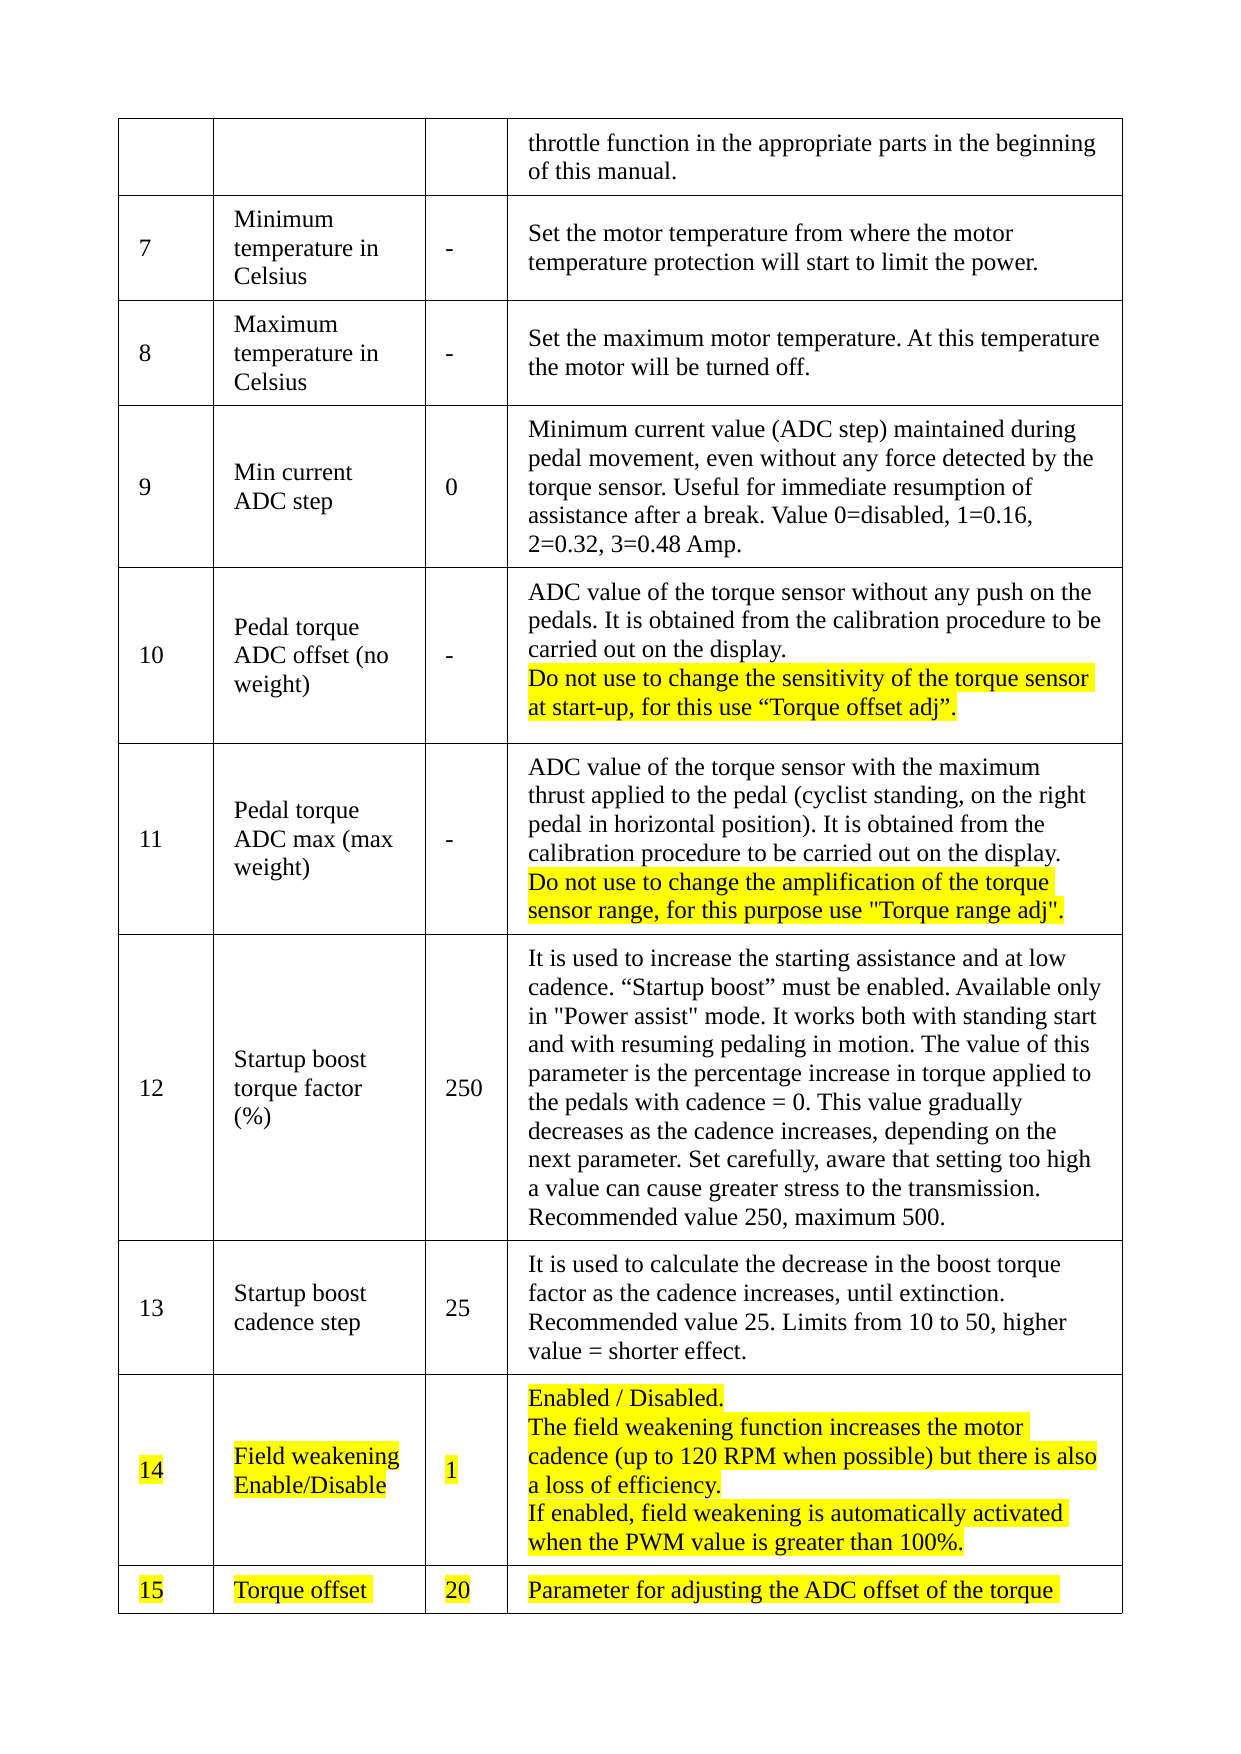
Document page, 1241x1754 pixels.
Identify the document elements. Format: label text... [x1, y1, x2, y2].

table_cell Minimum temperature in Celsius [214, 196, 425, 299]
table_cell - [426, 196, 507, 299]
table_cell 7 [119, 196, 213, 299]
table_cell Pedal torque ADC max (max weight) [214, 744, 425, 934]
table_cell Torque offset [214, 1566, 425, 1613]
table_cell Field weakening Enable/Disable [214, 1375, 425, 1565]
table_cell [426, 119, 507, 194]
table_cell It is used to calculate the decrease in the boost torque factor as the cadence increases, until extinction. Recommended value 25. Limits from 10 to 50, higher value = shorter effect. [508, 1241, 1122, 1374]
table_cell 25 [426, 1241, 507, 1374]
table_cell 9 [119, 406, 213, 567]
table_cell Enabled / Disabled. The field weakening function increases the motor cadence (up to 120 RPM when possible) but there is also a loss of efficiency. If enabled, field weakening is automatically activated when the PWM value is greater than 100%. [508, 1375, 1122, 1565]
table_cell - [426, 744, 507, 934]
table_cell Set the maximum motor temperature. At this temperature the motor will be turned off. [508, 301, 1122, 405]
table_cell 12 [119, 935, 213, 1240]
table_cell 20 [426, 1566, 507, 1613]
table_cell It is used to increase the starting assistance and at low cadence. “Startup boost” must be enabled. Available only in "Power assist" mode. It works both with standing start and with resuming pedaling in motion. The value of this parameter is the percentage increase in torque applied to the pedals with cadence = 0. This value gradually decreases as the cadence increases, depending on the next parameter. Set carefully, aware that setting too high a value can cause greater stress to the transmission. Recommended value 250, maximum 500. [508, 935, 1122, 1240]
table_cell Min current ADC step [214, 406, 425, 567]
table_cell Startup boost cadence step [214, 1241, 425, 1374]
table_cell [214, 119, 425, 194]
table_cell 8 [119, 301, 213, 405]
table_cell 15 [119, 1566, 213, 1613]
table_cell Set the motor temperature from where the motor temperature protection will start to limit the power. [508, 196, 1122, 299]
table_cell 10 [119, 568, 213, 742]
table_cell Parameter for adjusting the ADC offset of the torque [508, 1566, 1122, 1613]
table_cell 0 [426, 406, 507, 567]
table_cell throttle function in the appropriate parts in the beginning of this manual. [508, 119, 1122, 194]
table_cell ADC value of the torque sensor without any push on the pedals. It is obtained from the calibration procedure to be carried out on the display. Do not use to change the sensitivity of the torque sensor at start-up, for this use “Torque offset adj”. [508, 568, 1122, 742]
table_cell - [426, 568, 507, 742]
table_cell ADC value of the torque sensor with the maximum thrust applied to the pedal (cyclist standing, on the right pedal in horizontal position). It is obtained from the calibration procedure to be carried out on the display. Do not use to change the amplification of the torque sensor range, for this purpose use "Torque range adj". [508, 744, 1122, 934]
table_cell Startup boost torque factor (%) [214, 935, 425, 1240]
table_cell - [426, 301, 507, 405]
table_cell 13 [119, 1241, 213, 1374]
table_cell Minimum current value (ADC step) maintained during pedal movement, even without any force detected by the torque sensor. Useful for immediate resumption of assistance after a break. Value 0=disabled, 1=0.16, 2=0.32, 3=0.48 Amp. [508, 406, 1122, 567]
table_cell 1 [426, 1375, 507, 1565]
table_cell 14 [119, 1375, 213, 1565]
table_cell Pedal torque ADC offset (no weight) [214, 568, 425, 742]
table_cell 250 [426, 935, 507, 1240]
table_cell [119, 119, 213, 194]
table_cell Maximum temperature in Celsius [214, 301, 425, 405]
table_cell 11 [119, 744, 213, 934]
